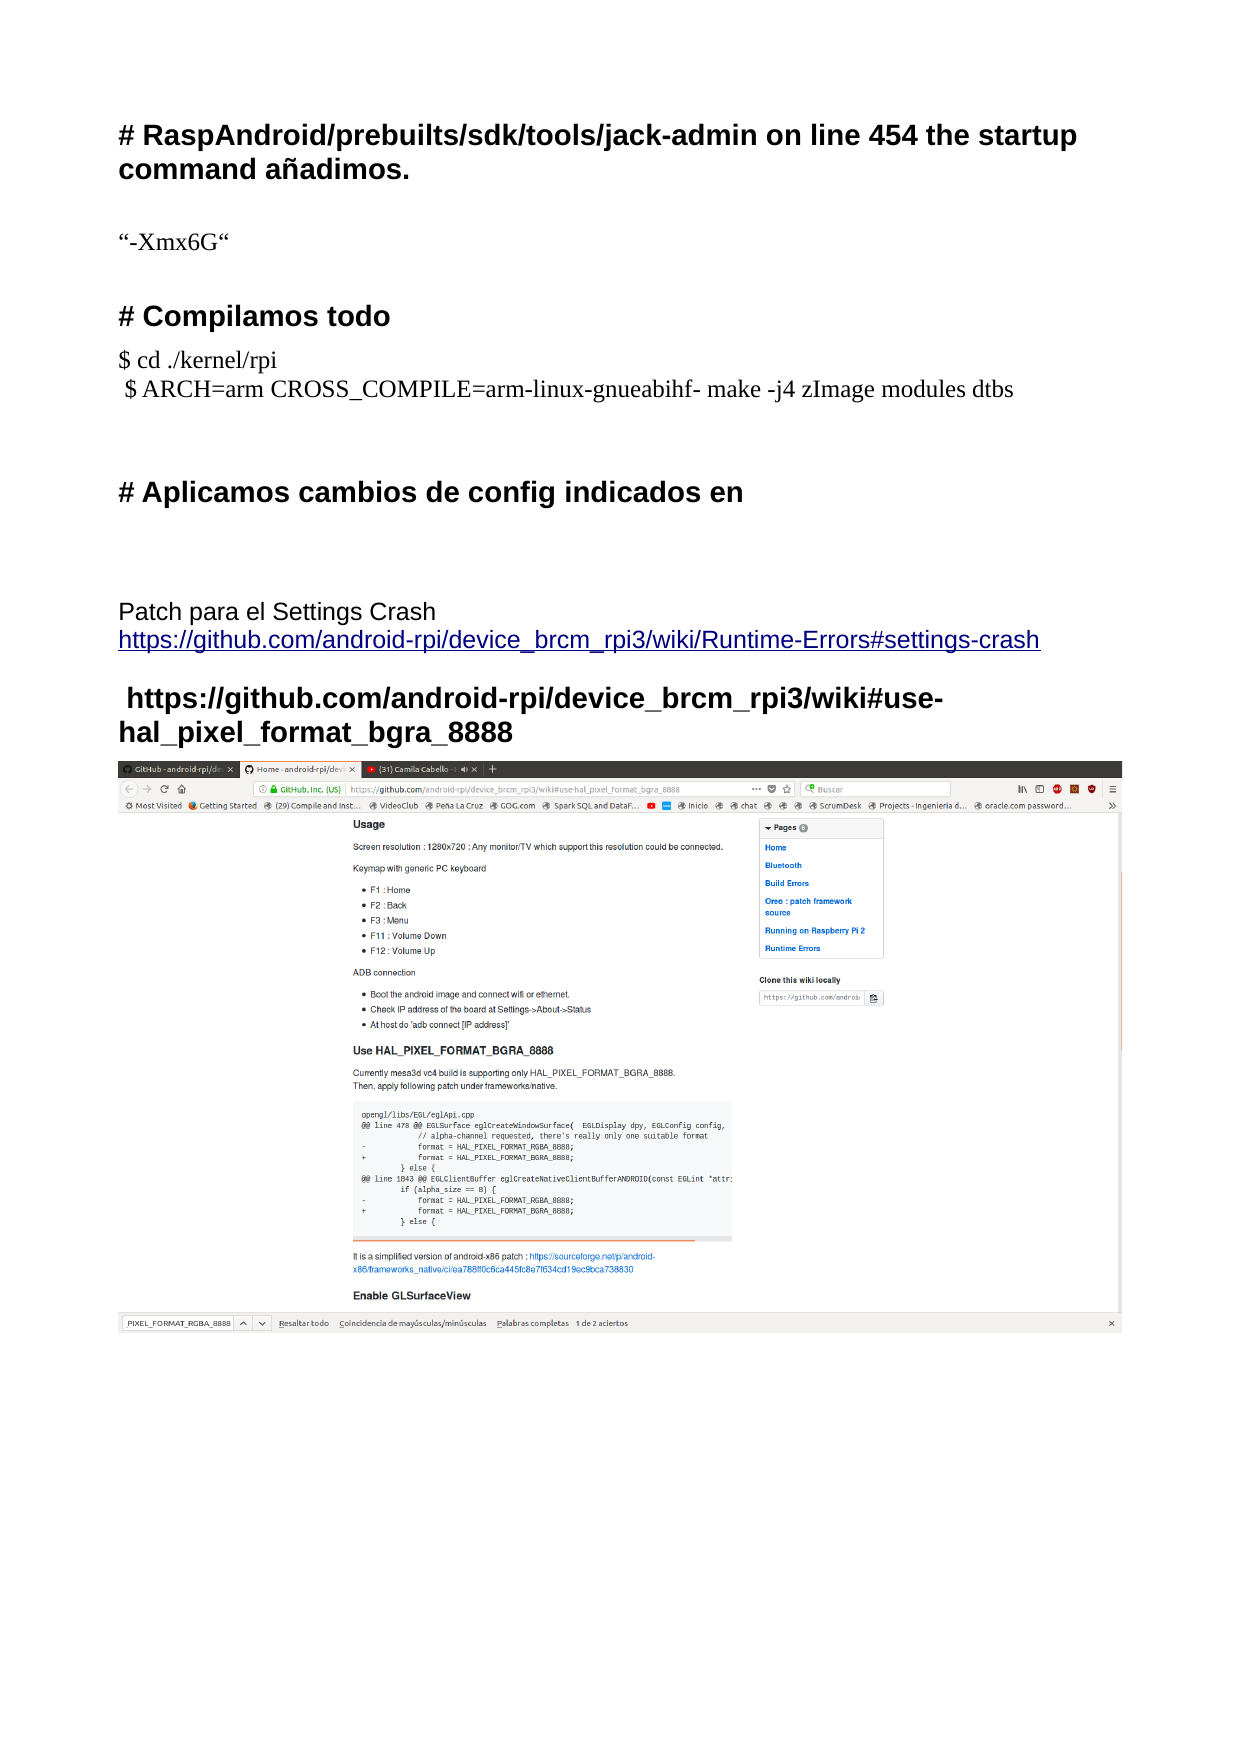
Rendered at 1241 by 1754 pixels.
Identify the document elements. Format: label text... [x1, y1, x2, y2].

subtitle Patch para el Settings Crash https://github.com/android-rpi/device_brcm_rpi3/wiki/Runtime-Errors#settings-crash [118, 596, 1122, 654]
subtitle # RaspAndroid/prebuilts/sdk/tools/jack-admin on line 454 the startup command añadimos. [118, 118, 1122, 186]
text $ cd ./kernel/rpi [118, 345, 1122, 374]
subtitle https://github.com/android-rpi/device_brcm_rpi3/wiki#use-hal_pixel_format_bgra_8888 [118, 681, 1122, 748]
text $ ARCH=arm CROSS_COMPILE=arm-linux-gnueabihf- make -j4 zImage modules dtbs [118, 374, 1122, 431]
picture [118, 761, 1123, 1333]
subtitle # Aplicamos cambios de config indicados en [118, 475, 1122, 508]
subtitle # Compilamos todo [118, 299, 1122, 333]
text “-Xmx6G“ [118, 227, 1122, 256]
